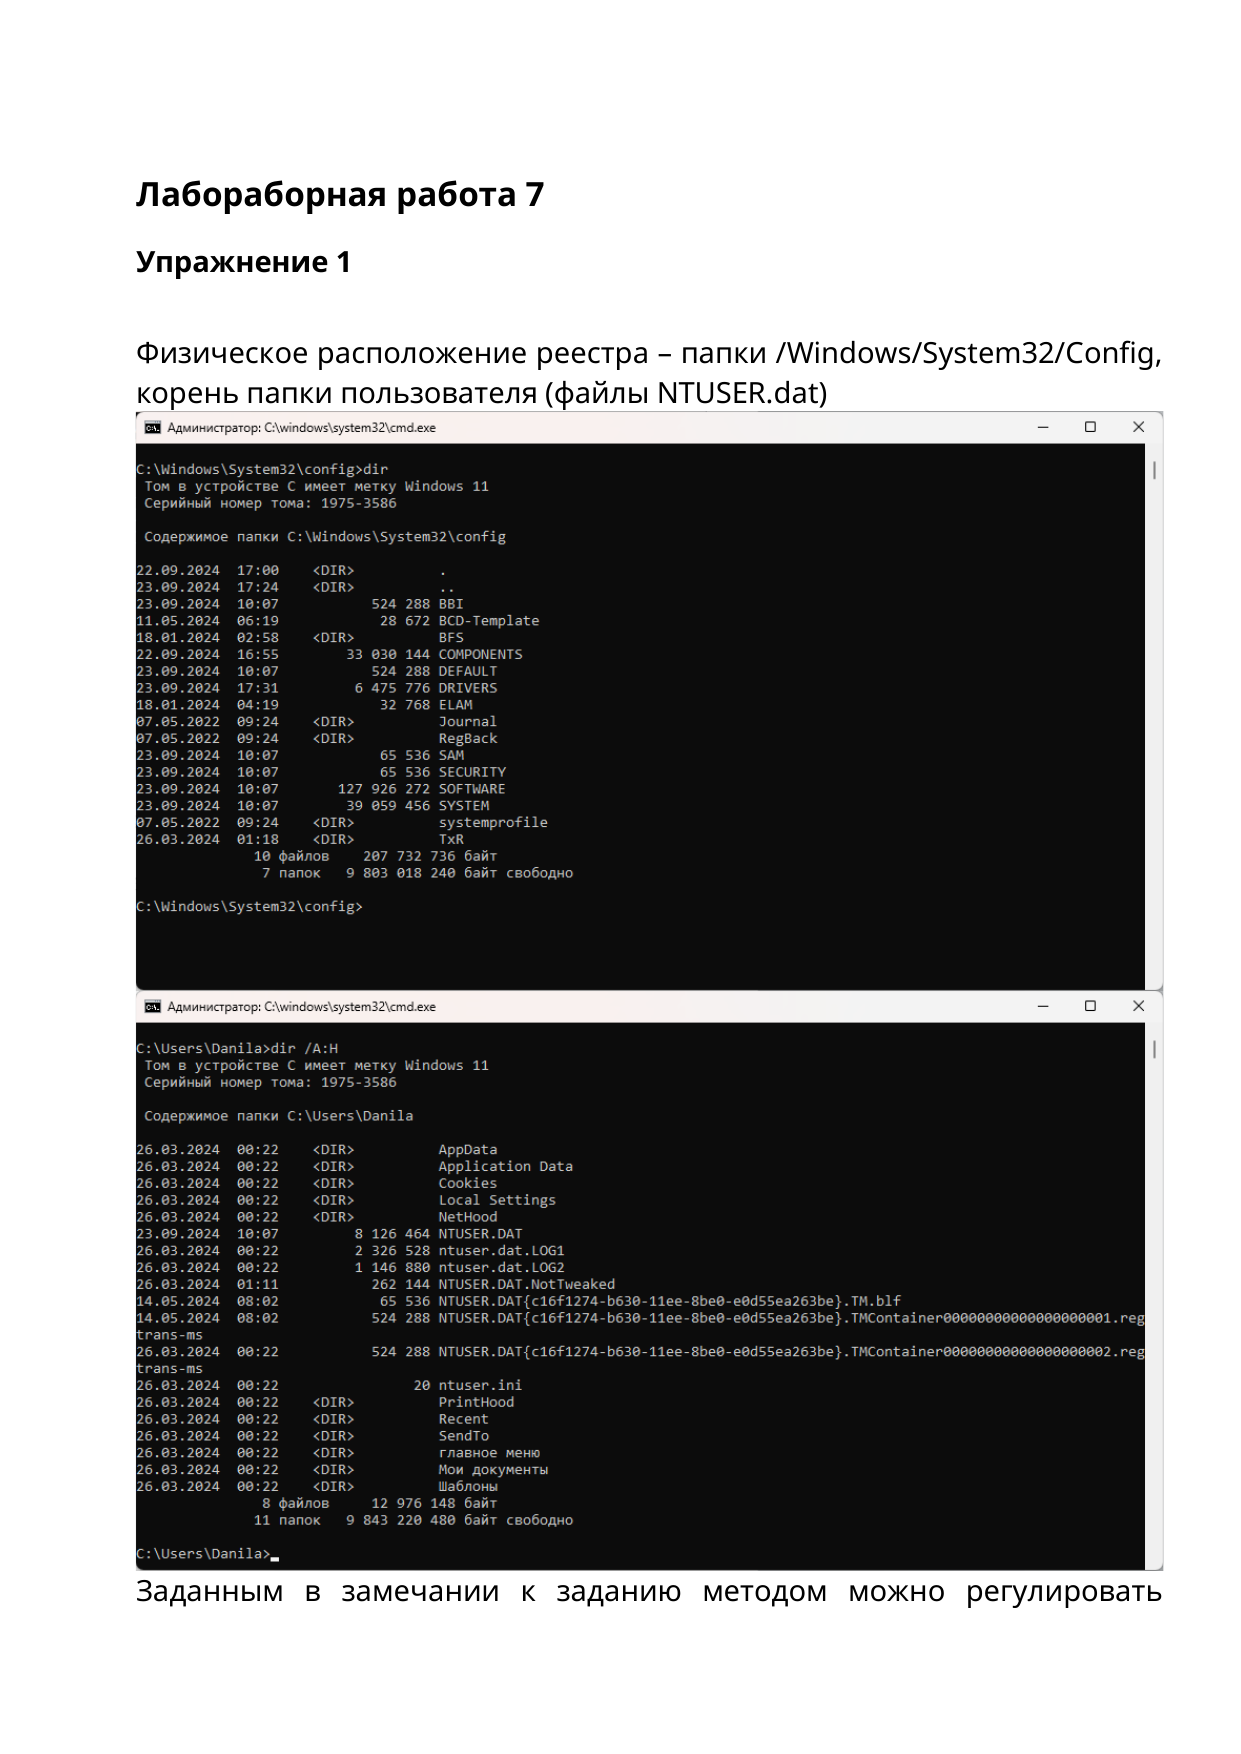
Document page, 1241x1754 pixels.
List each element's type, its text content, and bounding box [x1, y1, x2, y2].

text Заданным в замечании к заданию методом можно регулировать [136, 1571, 1163, 1610]
subtitle Лабораборная работа 7 [136, 170, 1163, 216]
text Физическое расположение реестра – папки /Windows/System32/Config, корень папки пользователя (файлы NTUSER.dat) [136, 333, 1163, 411]
subtitle Упражнение 1 [136, 241, 1163, 281]
